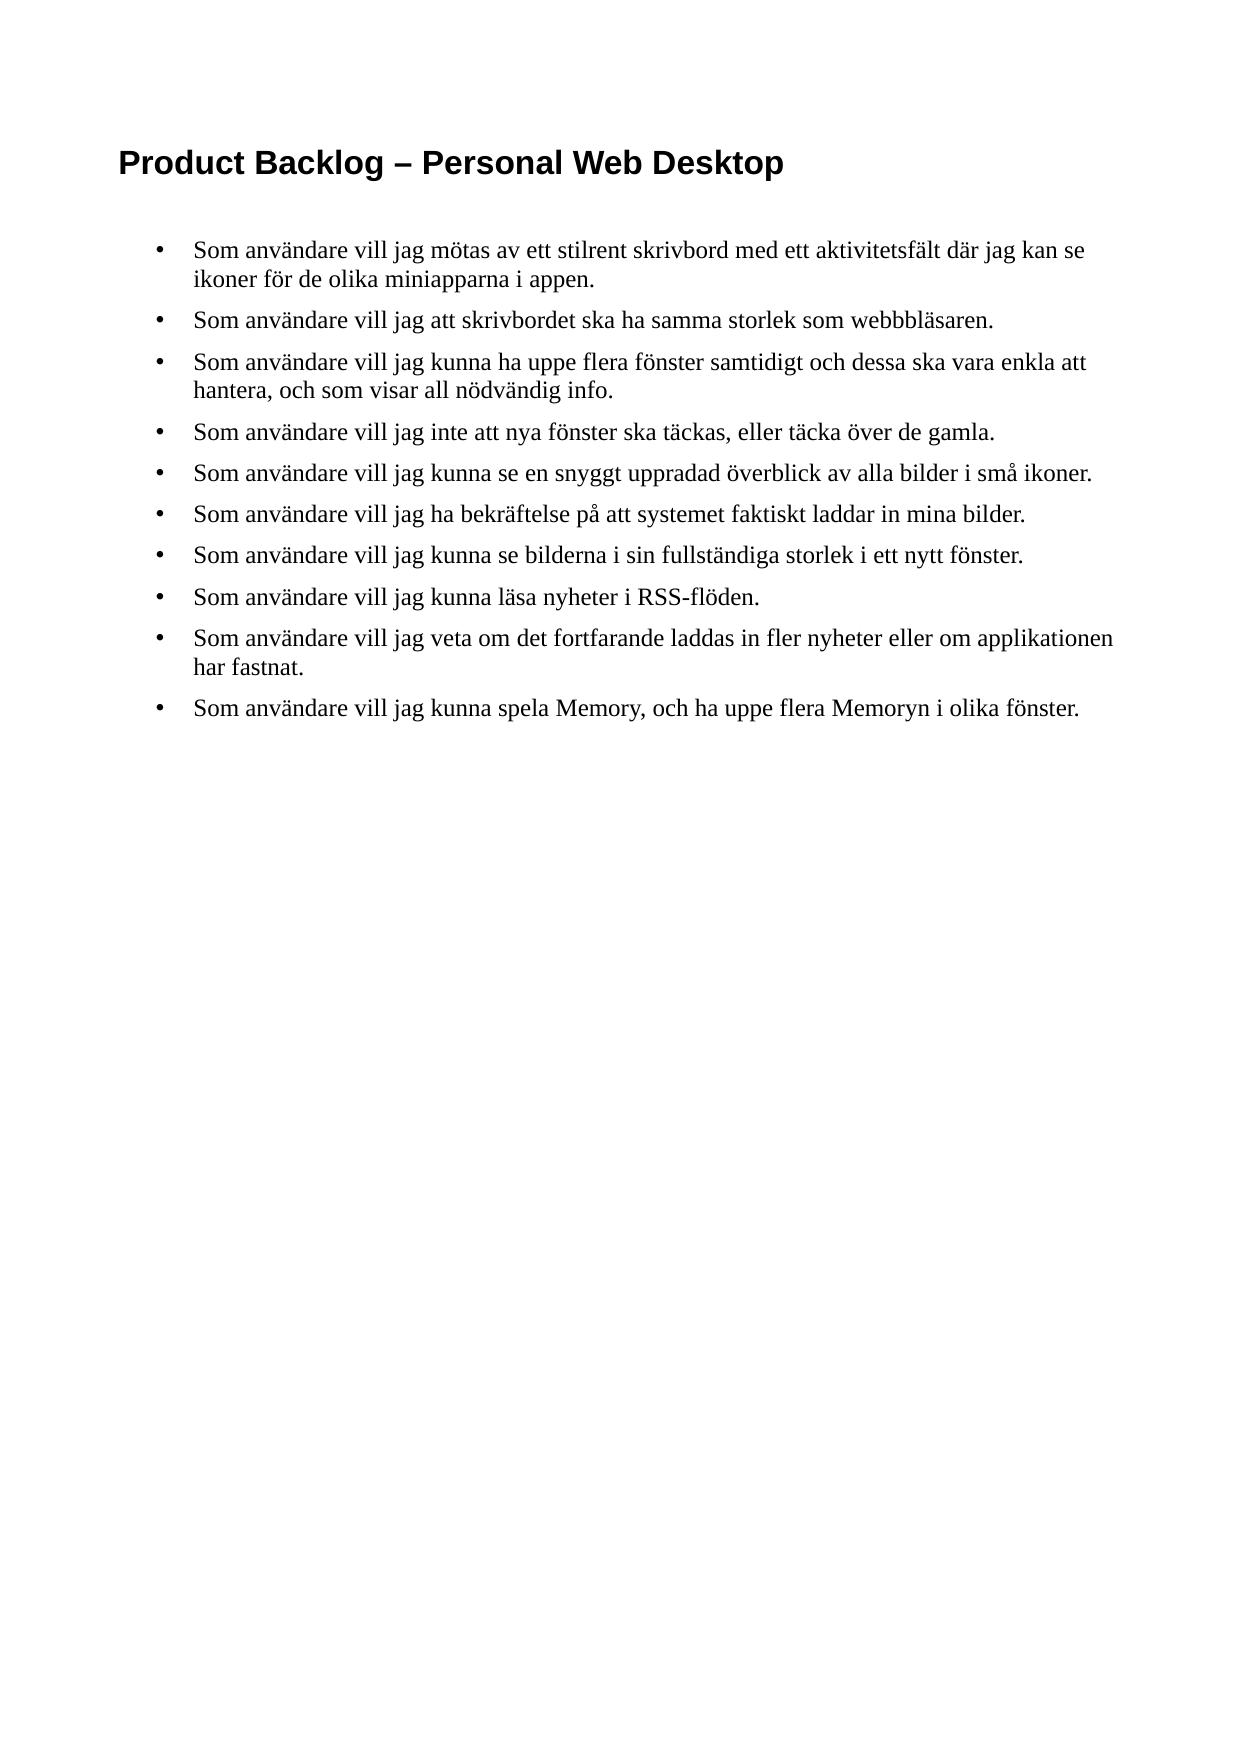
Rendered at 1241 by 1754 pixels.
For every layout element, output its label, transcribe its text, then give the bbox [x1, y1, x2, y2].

list Som användare vill jag ha bekräftelse på att systemet faktiskt laddar in mina bilder. [156, 499, 1122, 528]
list Som användare vill jag kunna ha uppe flera fönster samtidigt och dessa ska vara enkla att hantera, och som visar all nödvändig info. [156, 347, 1122, 404]
list Som användare vill jag att skrivbordet ska ha samma storlek som webbbläsaren. [156, 306, 1122, 334]
list Som användare vill jag kunna spela Memory, och ha uppe flera Memoryn i olika fönster. [156, 693, 1122, 722]
list Som användare vill jag kunna läsa nyheter i RSS-flöden. [156, 582, 1122, 611]
list Som användare vill jag kunna se en snyggt uppradad överblick av alla bilder i små ikoner. [156, 458, 1122, 487]
subtitle Product Backlog – Personal Web Desktop [118, 143, 1122, 182]
list Som användare vill jag inte att nya fönster ska täckas, eller täcka över de gamla. [156, 417, 1122, 446]
list Som användare vill jag kunna se bilderna i sin fullständiga storlek i ett nytt fönster. [156, 541, 1122, 569]
list Som användare vill jag mötas av ett stilrent skrivbord med ett aktivitetsfält där jag kan se ikoner för de olika miniapparna i appen. [156, 236, 1122, 293]
list Som användare vill jag veta om det fortfarande laddas in fler nyheter eller om applikationen har fastnat. [156, 623, 1122, 681]
